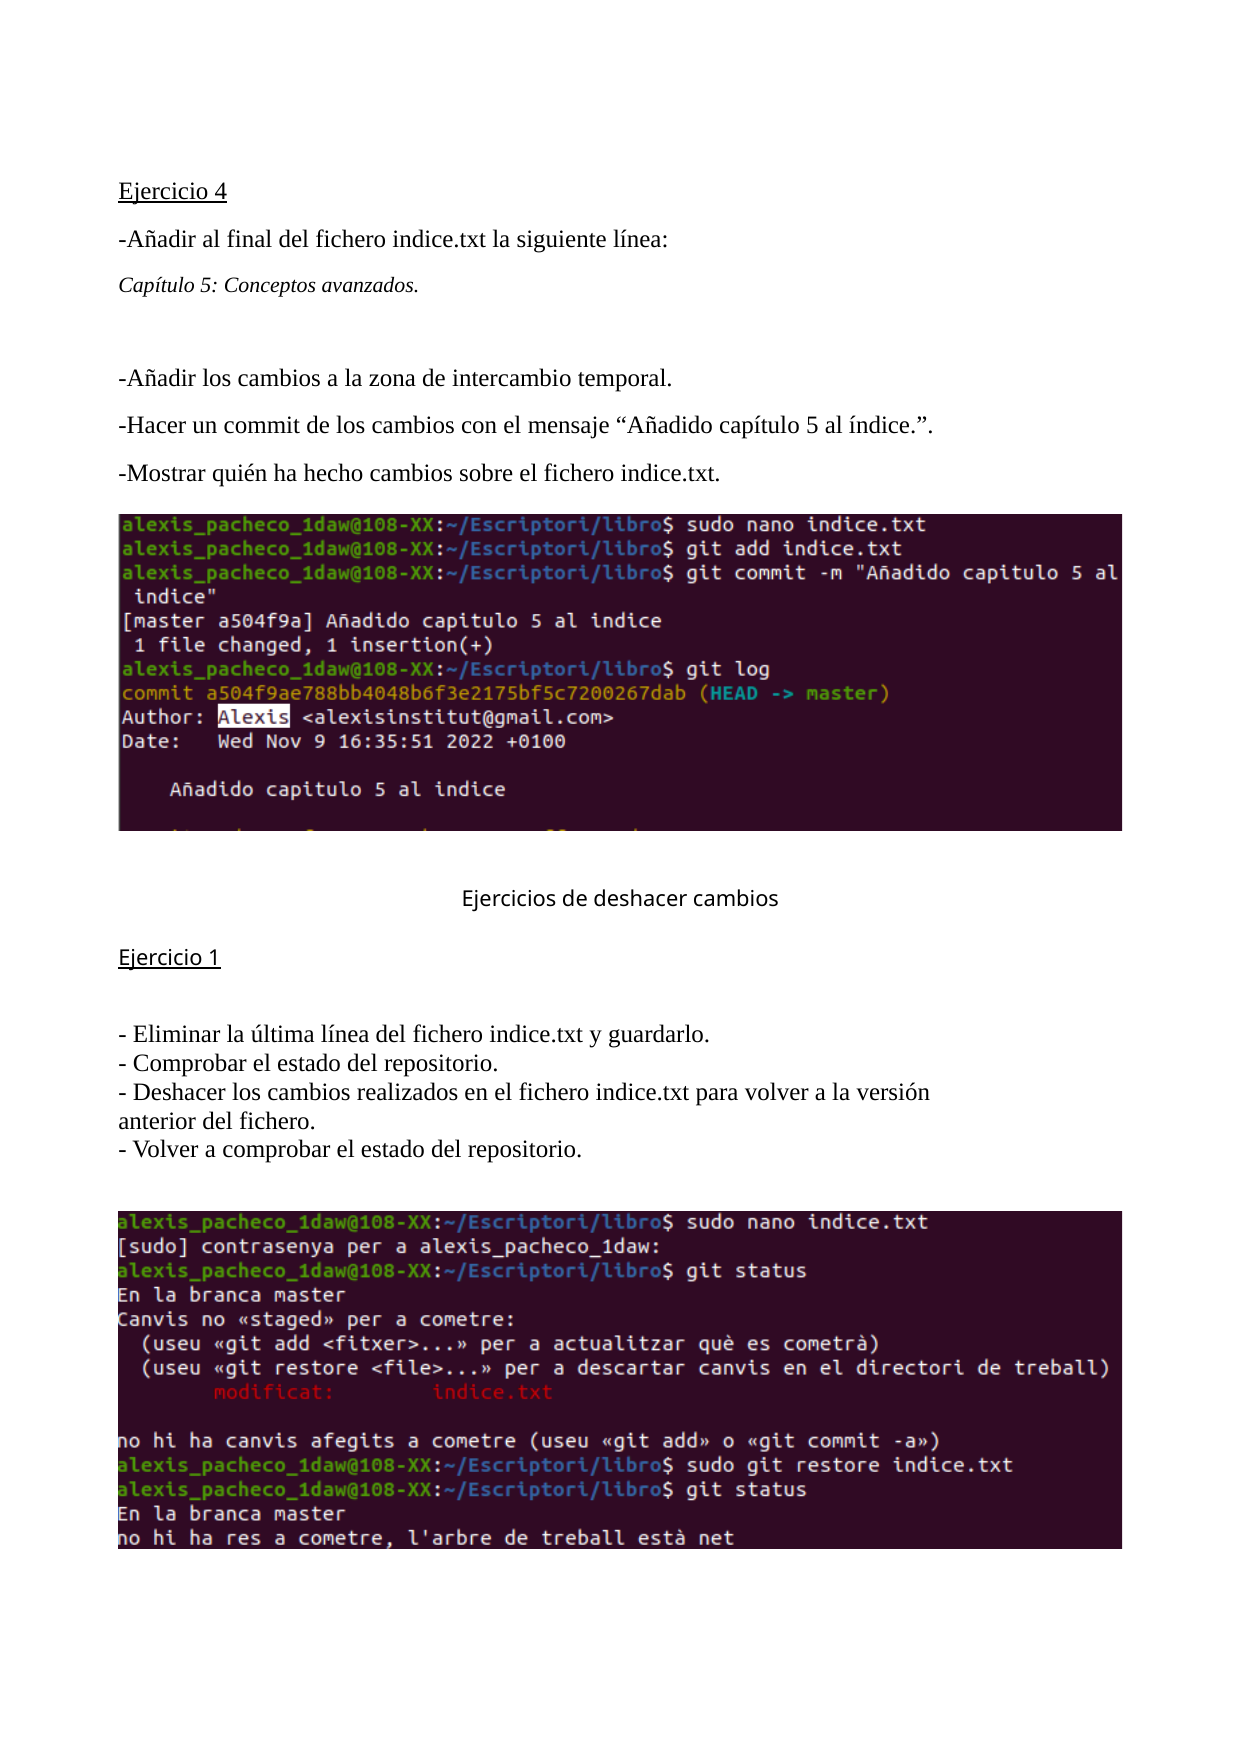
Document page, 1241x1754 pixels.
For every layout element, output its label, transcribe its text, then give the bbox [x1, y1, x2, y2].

picture [118, 1211, 1123, 1549]
text -Añadir al final del fichero indice.txt la siguiente línea: [118, 224, 1122, 253]
text Ejercicio 4 [118, 176, 1122, 205]
text Ejercicios de deshacer cambios [118, 883, 1122, 912]
text -Añadir los cambios a la zona de intercambio temporal. [118, 363, 1122, 391]
text -Mostrar quién ha hecho cambios sobre el fichero indice.txt. [118, 458, 1122, 487]
text -Hacer un commit de los cambios con el mensaje “Añadido capítulo 5 al índice.”. [118, 410, 1122, 439]
text - Eliminar la última línea del fichero indice.txt y guardarlo. - Comprobar el estado del repositorio. - Deshacer los cambios realizados en el fichero indice.txt para volver a la versión anterior del fichero. - Volver a comprobar el estado del repositorio. [118, 1019, 1122, 1163]
picture [118, 514, 1123, 831]
text Capítulo 5: Conceptos avanzados. [118, 272, 1122, 297]
text Ejercicio 1 [118, 942, 1122, 972]
